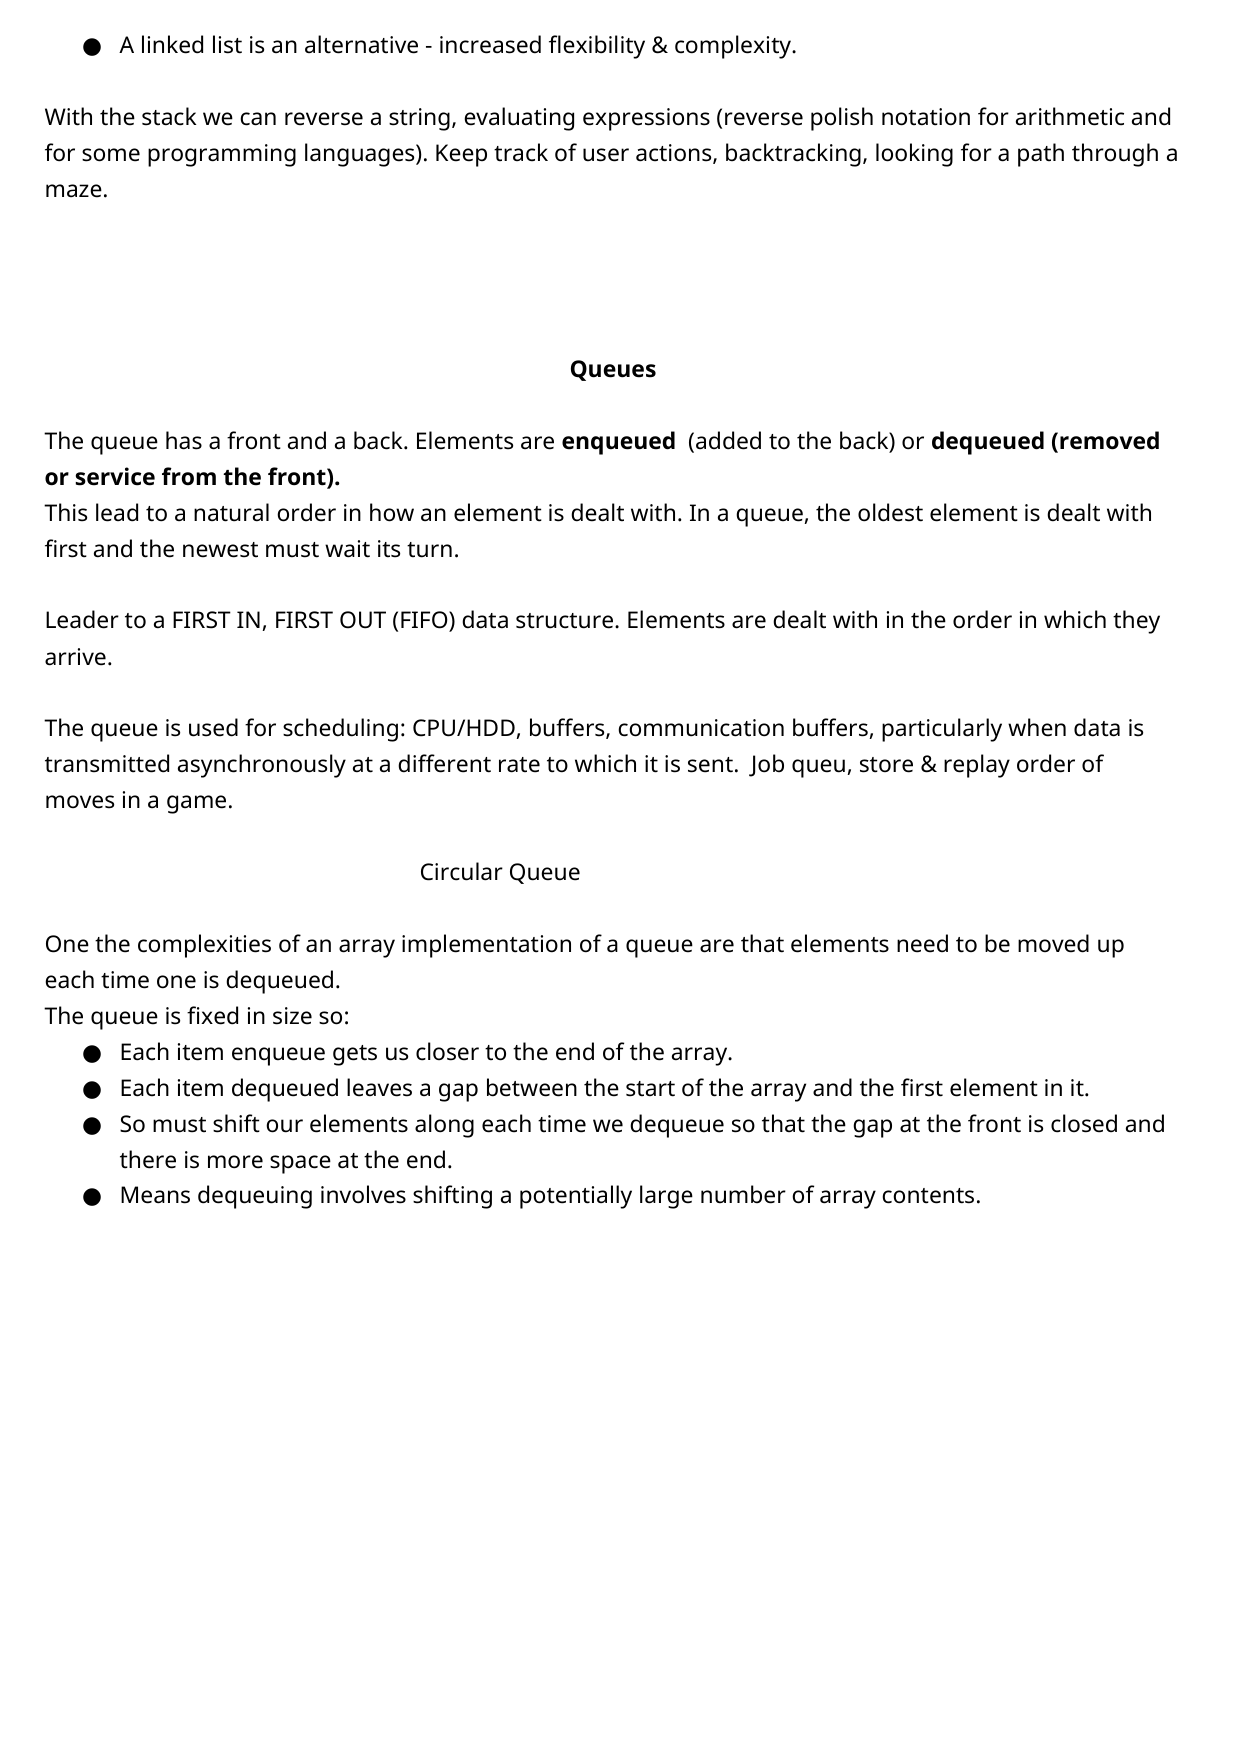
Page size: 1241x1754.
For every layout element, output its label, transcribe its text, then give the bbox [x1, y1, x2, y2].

list Each item dequeued leaves a gap between the start of the array and the first element in it. [82, 1072, 1180, 1103]
text One the complexities of an array implementation of a queue are that elements need to be moved up each time one is dequeued. [44, 928, 1180, 995]
list So must shift our elements along each time we dequeue so that the gap at the front is closed and there is more space at the end. [82, 1108, 1180, 1175]
list Each item enqueue gets us closer to the end of the array. [82, 1036, 1180, 1067]
list A linked list is an alternative - increased flexibility & complexity. [82, 29, 1180, 61]
list Means dequeuing involves shifting a potentially large number of array contents. [82, 1179, 1180, 1211]
text With the stack we can reverse a string, evaluating expressions (reverse polish notation for arithmetic and for some programming languages). Keep track of user actions, backtracking, looking for a path through a maze. [44, 101, 1180, 204]
text Circular Queue [44, 856, 1180, 887]
text The queue is used for scheduling: CPU/HDD, buffers, communication buffers, particularly when data is transmitted asynchronously at a different rate to which it is sent. Job queu, store & replay order of moves in a game. [44, 712, 1180, 815]
text The queue is fixed in size so: [44, 1000, 1180, 1031]
text Queues [494, 353, 1180, 384]
text The queue has a front and a back. Elements are enqueued (added to the back) or dequeued (removed or service from the front). [44, 425, 1180, 492]
text Leader to a FIRST IN, FIRST OUT (FIFO) data structure. Elements are dealt with in the order in which they arrive. [44, 604, 1180, 672]
text This lead to a natural order in how an element is dealt with. In a queue, the oldest element is dealt with first and the newest must wait its turn. [44, 497, 1180, 564]
